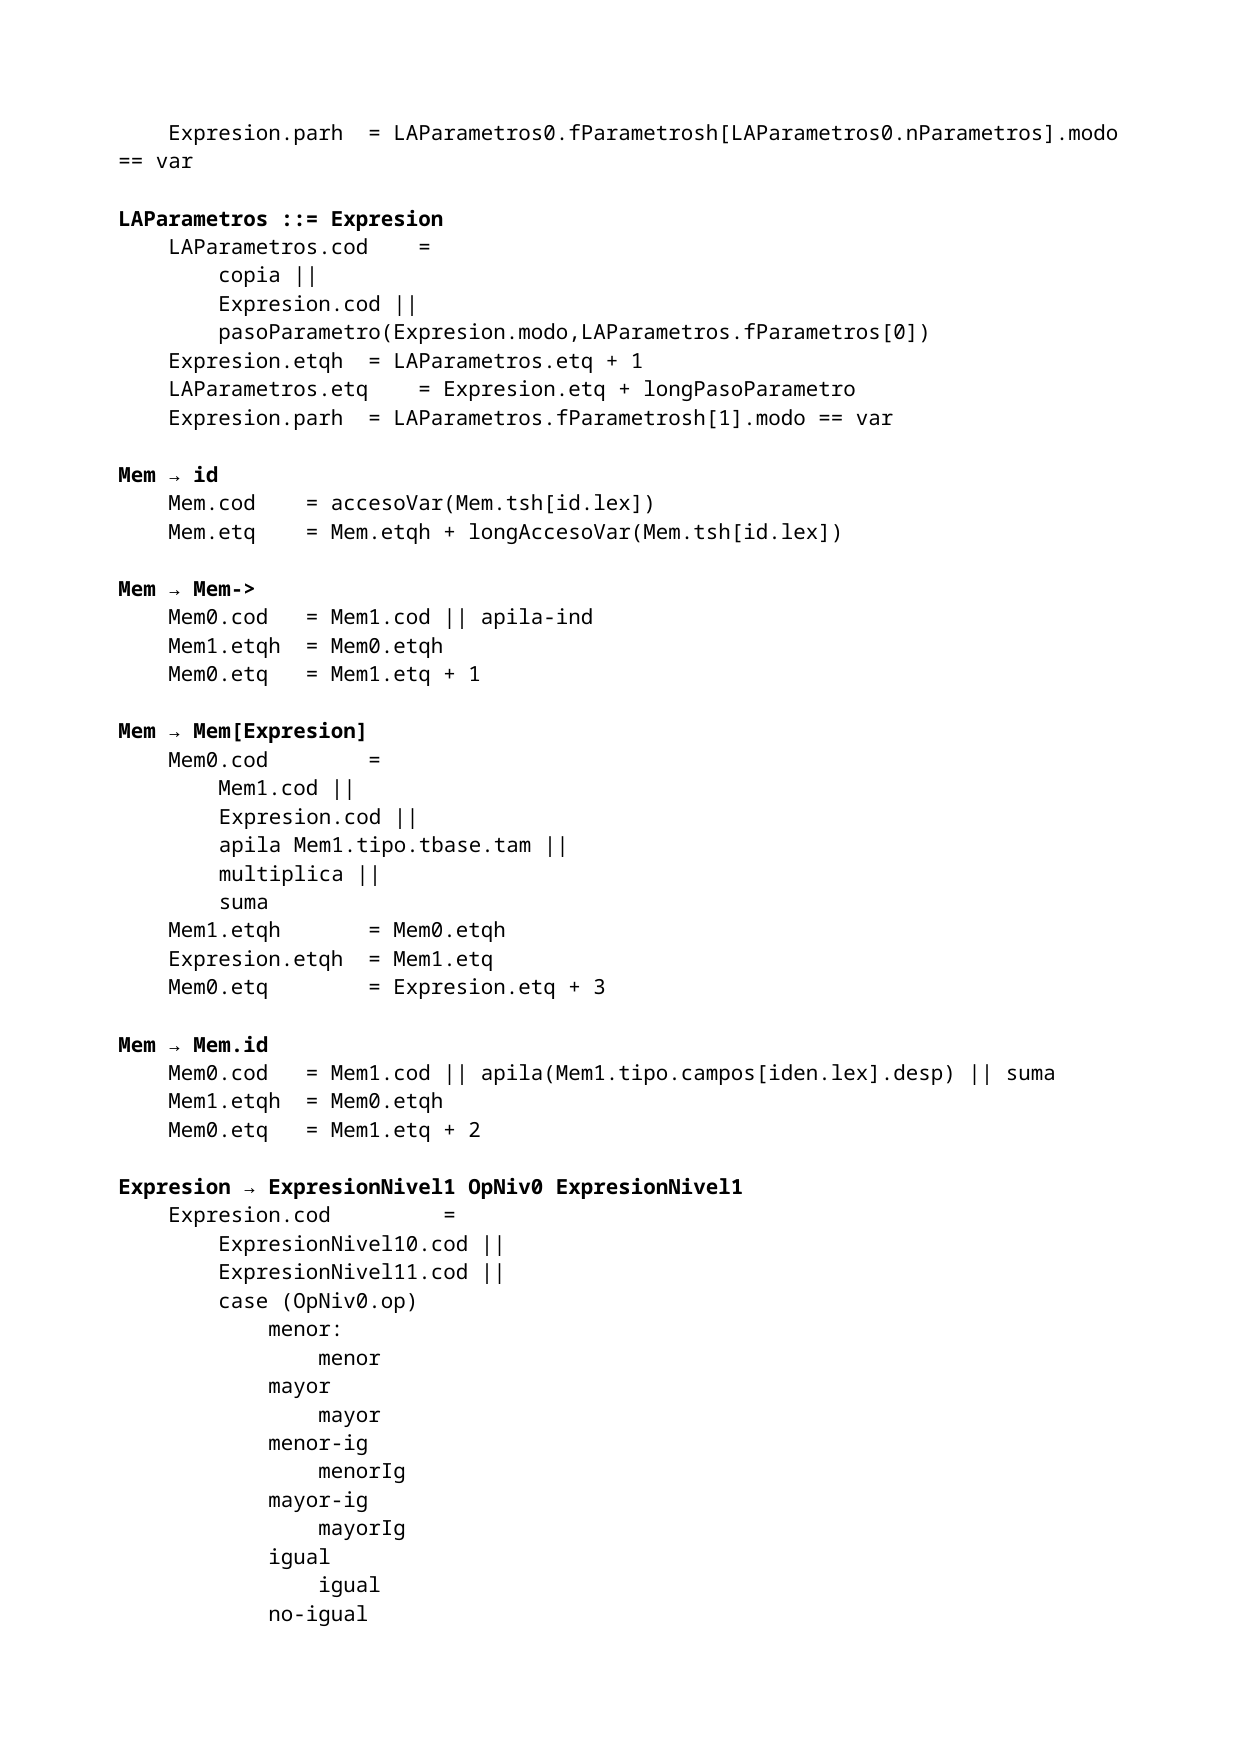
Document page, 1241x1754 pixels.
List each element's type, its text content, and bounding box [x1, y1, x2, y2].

text Mem → id [118, 460, 1122, 488]
text Mem1.etqh = Mem0.etqh [118, 631, 1122, 659]
text case (OpNiv0.op) [118, 1286, 1122, 1314]
text menor-ig [118, 1428, 1122, 1457]
text Expresion.etqh = Mem1.etq [118, 944, 1122, 972]
text Mem.etq = Mem.etqh + longAccesoVar(Mem.tsh[id.lex]) [118, 517, 1122, 545]
text Mem.cod = accesoVar(Mem.tsh[id.lex]) [118, 488, 1122, 517]
text Expresion.cod = [118, 1201, 1122, 1229]
text igual [118, 1570, 1122, 1599]
text igual [118, 1542, 1122, 1570]
text Expresion.cod || [118, 289, 1122, 317]
text pasoParametro(Expresion.modo,LAParametros.fParametros[0]) [118, 317, 1122, 346]
text Expresion.etqh = LAParametros.etq + 1 [118, 346, 1122, 374]
text Mem0.etq = Expresion.etq + 3 [118, 972, 1122, 1001]
text LAParametros ::= Expresion [118, 204, 1122, 232]
text multiplica || [118, 859, 1122, 887]
text Mem0.etq = Mem1.etq + 1 [118, 659, 1122, 688]
text LAParametros.cod = [118, 232, 1122, 261]
text Expresion.cod || [118, 802, 1122, 830]
text Mem0.cod = [118, 745, 1122, 773]
text Mem0.etq = Mem1.etq + 2 [118, 1115, 1122, 1143]
text ExpresionNivel10.cod || [118, 1229, 1122, 1257]
text suma [118, 887, 1122, 916]
text mayor [118, 1400, 1122, 1428]
text mayorIg [118, 1513, 1122, 1542]
text Mem → Mem[Expresion] [118, 717, 1122, 745]
text Expresion.parh = LAParametros.fParametrosh[1].modo == var [118, 403, 1122, 431]
text LAParametros.etq = Expresion.etq + longPasoParametro [118, 374, 1122, 403]
text Mem → Mem.id [118, 1030, 1122, 1058]
text Mem1.etqh = Mem0.etqh [118, 1087, 1122, 1115]
text Expresion → ExpresionNivel1 OpNiv0 ExpresionNivel1 [118, 1172, 1122, 1201]
text menor [118, 1343, 1122, 1371]
text apila Mem1.tipo.tbase.tam || [118, 830, 1122, 859]
text Mem0.cod = Mem1.cod || apila(Mem1.tipo.campos[iden.lex].desp) || suma [118, 1058, 1122, 1087]
text no-igual [118, 1599, 1122, 1627]
text Mem1.etqh = Mem0.etqh [118, 916, 1122, 944]
text mayor [118, 1371, 1122, 1400]
text copia || [118, 261, 1122, 289]
text Expresion.parh = LAParametros0.fParametrosh[LAParametros0.nParametros].modo == var [118, 118, 1122, 175]
text Mem1.cod || [118, 773, 1122, 802]
text menorIg [118, 1457, 1122, 1485]
text Mem0.cod = Mem1.cod || apila-ind [118, 602, 1122, 631]
text Mem → Mem-> [118, 574, 1122, 602]
text menor: [118, 1314, 1122, 1343]
text ExpresionNivel11.cod || [118, 1257, 1122, 1286]
text mayor-ig [118, 1485, 1122, 1513]
